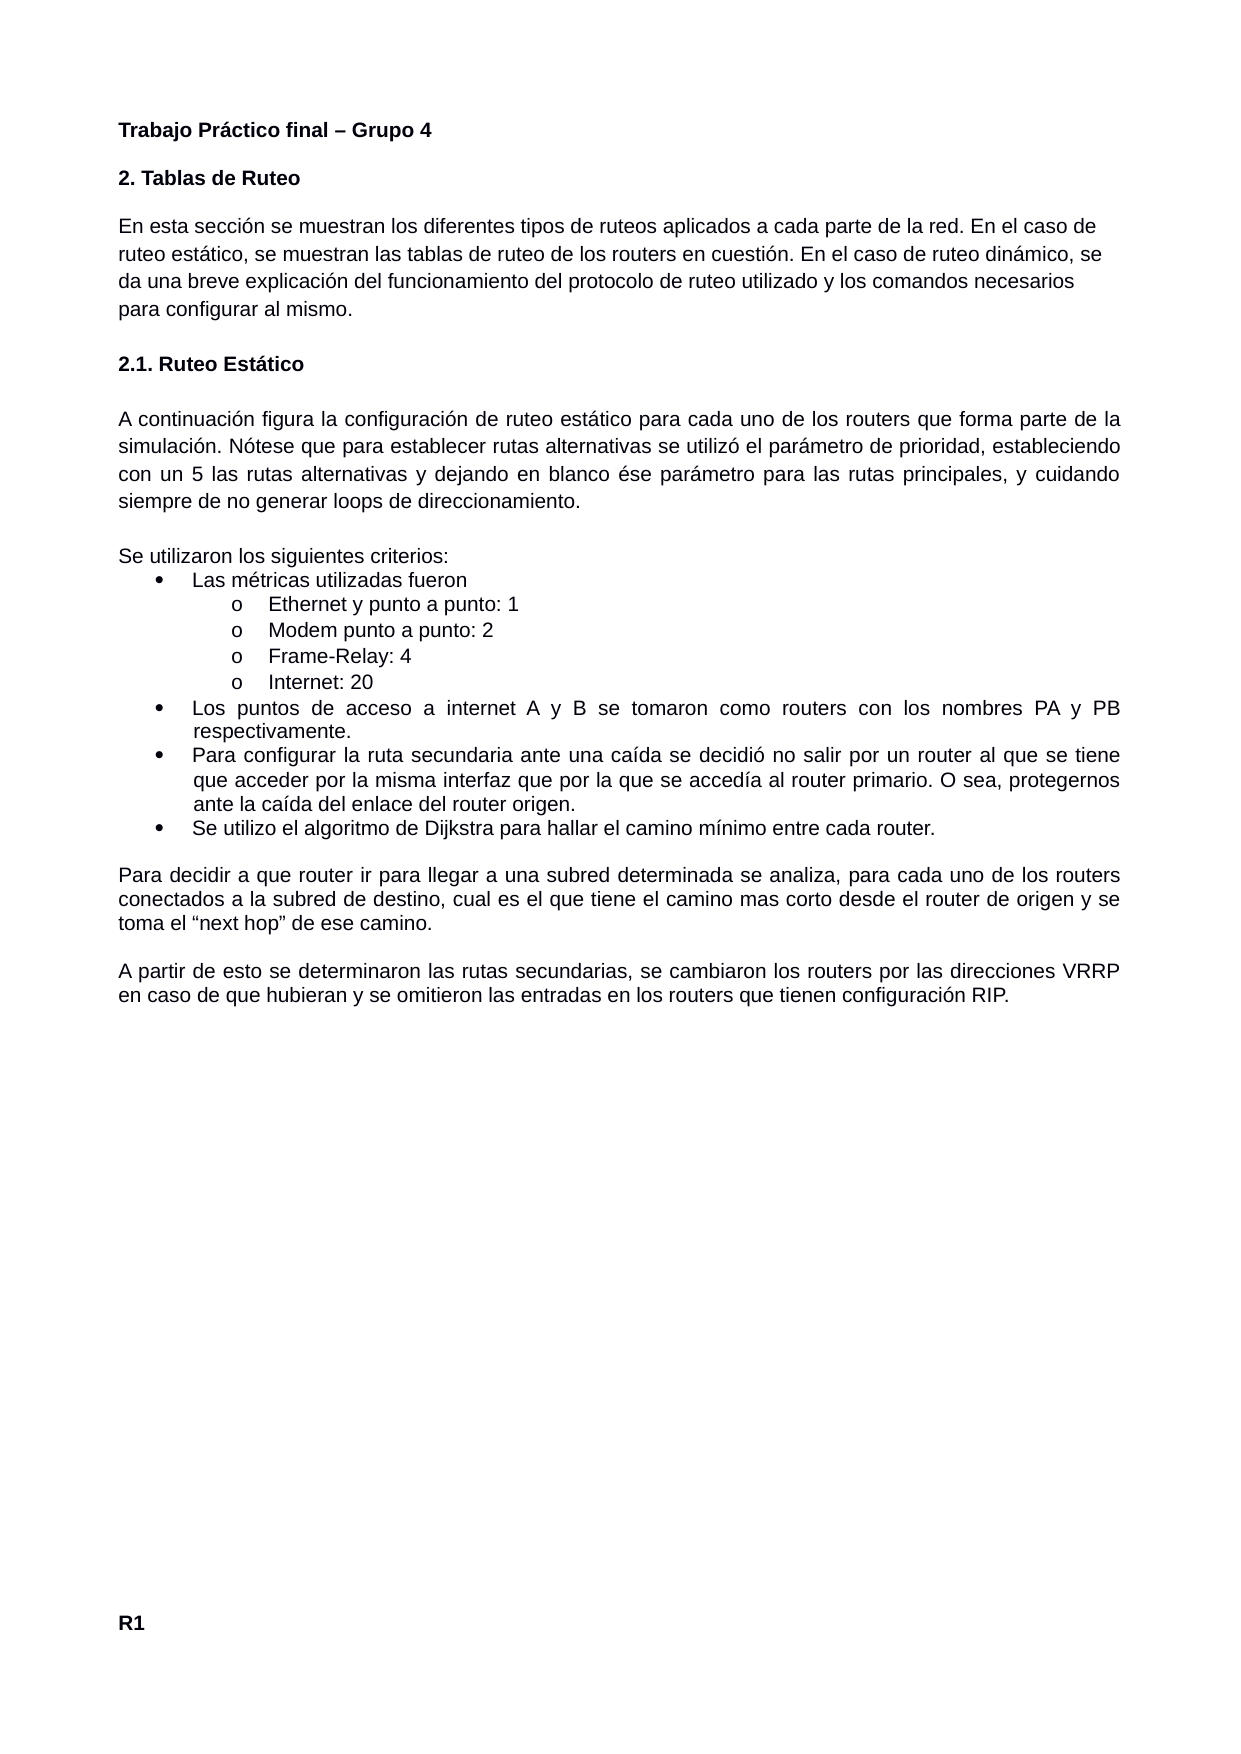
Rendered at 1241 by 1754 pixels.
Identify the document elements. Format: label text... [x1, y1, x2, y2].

text Trabajo Práctico final – Grupo 4 [118, 118, 1122, 142]
list Se utilizo el algoritmo de Dijkstra para hallar el camino mínimo entre cada router. [156, 815, 1122, 839]
text A continuación figura la configuración de ruteo estático para cada uno de los routers que forma parte de la simulación. Nótese que para establecer rutas alternativas se utilizó el parámetro de prioridad, estableciendo con un 5 las rutas alternativas y dejando en blanco ése parámetro para las rutas principales, y cuidando siempre de no generar loops de direccionamiento. [118, 406, 1122, 513]
text 2.1. Ruteo Estático [118, 351, 1122, 375]
list Internet: 20 [231, 669, 1122, 695]
list Frame-Relay: 4 [231, 644, 1122, 669]
text Se utilizaron los siguientes criterios: [118, 544, 1122, 568]
text A partir de esto se determinaron las rutas secundarias, se cambiaron los routers por las direcciones VRRP en caso de que hubieran y se omitieron las entradas en los routers que tienen configuración RIP. [118, 959, 1122, 1007]
list Para configurar la ruta secundaria ante una caída se decidió no salir por un router al que se tiene que acceder por la misma interfaz que por la que se accedía al router primario. O sea, protegernos ante la caída del enlace del router origen. [156, 743, 1122, 815]
list Las métricas utilizadas fueron [156, 568, 1122, 592]
text Para decidir a que router ir para llegar a una subred determinada se analiza, para cada uno de los routers conectados a la subred de destino, cual es el que tiene el camino mas corto desde el router de origen y se toma el “next hop” de ese camino. [118, 863, 1122, 935]
text En esta sección se muestran los diferentes tipos de ruteos aplicados a cada parte de la red. En el caso de ruteo estático, se muestran las tablas de ruteo de los routers en cuestión. En el caso de ruteo dinámico, se da una breve explicación del funcionamiento del protocolo de ruteo utilizado y los comandos necesarios para configurar al mismo. [118, 214, 1122, 320]
text 2. Tablas de Ruteo [118, 166, 1122, 190]
text R1 [118, 1611, 1122, 1635]
list Ethernet y punto a punto: 1 [231, 592, 1122, 618]
list Los puntos de acceso a internet A y B se tomaron como routers con los nombres PA y PB respectivamente. [156, 695, 1122, 743]
list Modem punto a punto: 2 [231, 618, 1122, 644]
